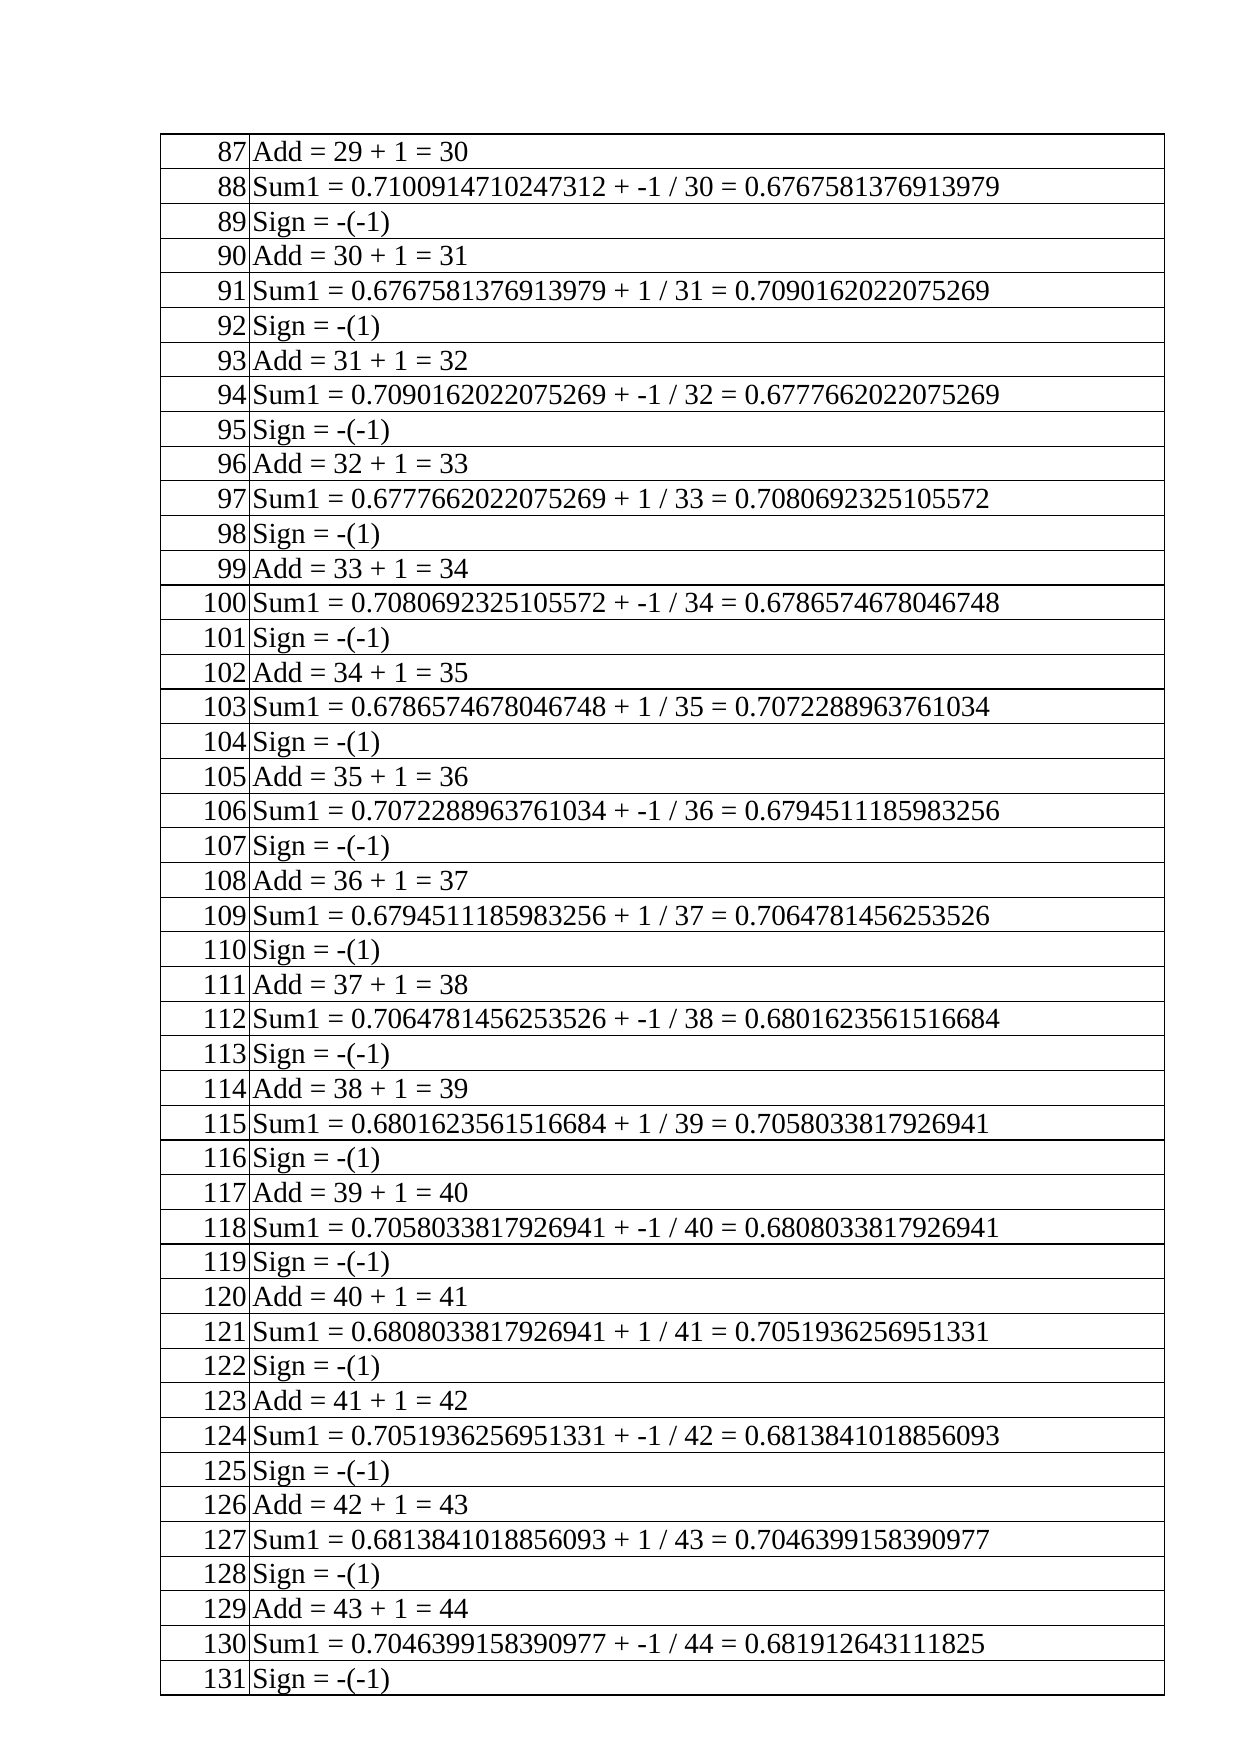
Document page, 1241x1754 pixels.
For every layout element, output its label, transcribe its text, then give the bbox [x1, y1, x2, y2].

table_cell 113 [161, 1036, 249, 1070]
table_cell 96 [161, 447, 249, 480]
table_cell Add = 38 + 1 = 39 [250, 1071, 1164, 1104]
table_cell Add = 41 + 1 = 42 [250, 1383, 1164, 1417]
table_cell Sum1 = 0.6767581376913979 + 1 / 31 = 0.7090162022075269 [250, 273, 1164, 307]
table_cell Sum1 = 0.7090162022075269 + -1 / 32 = 0.6777662022075269 [250, 377, 1164, 411]
table_cell 120 [161, 1279, 249, 1313]
table_cell Sum1 = 0.7100914710247312 + -1 / 30 = 0.6767581376913979 [250, 169, 1164, 203]
table_cell 103 [161, 690, 249, 723]
table_cell Sign = -(1) [250, 932, 1164, 966]
table_cell 121 [161, 1314, 249, 1347]
table_cell 94 [161, 377, 249, 411]
table_cell Sum1 = 0.6794511185983256 + 1 / 37 = 0.7064781456253526 [250, 898, 1164, 931]
table_cell Sign = -(1) [250, 1141, 1164, 1174]
table_cell Add = 32 + 1 = 33 [250, 447, 1164, 480]
table_cell Sum1 = 0.6786574678046748 + 1 / 35 = 0.7072288963761034 [250, 690, 1164, 723]
table_cell 100 [161, 586, 249, 619]
table_cell 87 [161, 135, 249, 168]
table_cell Sum1 = 0.7072288963761034 + -1 / 36 = 0.6794511185983256 [250, 794, 1164, 827]
table_cell 129 [161, 1591, 249, 1625]
table_cell Sign = -(-1) [250, 1036, 1164, 1070]
table_cell 110 [161, 932, 249, 966]
table_cell Sign = -(1) [250, 308, 1164, 341]
table_cell 106 [161, 794, 249, 827]
table_cell 88 [161, 169, 249, 203]
table_cell 128 [161, 1557, 249, 1590]
table_cell 97 [161, 481, 249, 515]
table_cell Sign = -(-1) [250, 1661, 1164, 1694]
table_cell 111 [161, 967, 249, 1001]
table_cell Sum1 = 0.7051936256951331 + -1 / 42 = 0.6813841018856093 [250, 1418, 1164, 1451]
table_cell Add = 31 + 1 = 32 [250, 343, 1164, 376]
table_cell Sum1 = 0.7058033817926941 + -1 / 40 = 0.6808033817926941 [250, 1210, 1164, 1243]
table_cell 119 [161, 1245, 249, 1278]
table_cell 123 [161, 1383, 249, 1417]
table_cell Sum1 = 0.6801623561516684 + 1 / 39 = 0.7058033817926941 [250, 1106, 1164, 1139]
table_cell Add = 42 + 1 = 43 [250, 1487, 1164, 1521]
table_cell 130 [161, 1626, 249, 1659]
table_cell 91 [161, 273, 249, 307]
table_cell Sign = -(-1) [250, 828, 1164, 862]
table_cell Sign = -(-1) [250, 1453, 1164, 1486]
table_cell Add = 40 + 1 = 41 [250, 1279, 1164, 1313]
table_cell 98 [161, 516, 249, 549]
table_cell Sign = -(-1) [250, 412, 1164, 446]
table_cell Sign = -(-1) [250, 204, 1164, 237]
table_cell Sum1 = 0.7080692325105572 + -1 / 34 = 0.6786574678046748 [250, 586, 1164, 619]
table_cell Sign = -(-1) [250, 1245, 1164, 1278]
table_cell 117 [161, 1175, 249, 1209]
table_cell Add = 36 + 1 = 37 [250, 863, 1164, 896]
table_cell Sign = -(1) [250, 1349, 1164, 1382]
table_cell Sum1 = 0.6808033817926941 + 1 / 41 = 0.7051936256951331 [250, 1314, 1164, 1347]
table_cell Sum1 = 0.6813841018856093 + 1 / 43 = 0.7046399158390977 [250, 1522, 1164, 1556]
table_cell 118 [161, 1210, 249, 1243]
table_cell Sign = -(1) [250, 724, 1164, 758]
table_cell 95 [161, 412, 249, 446]
table_cell 115 [161, 1106, 249, 1139]
table_cell Add = 39 + 1 = 40 [250, 1175, 1164, 1209]
table_cell 92 [161, 308, 249, 341]
table_cell 102 [161, 655, 249, 688]
table_cell 126 [161, 1487, 249, 1521]
table_cell Add = 37 + 1 = 38 [250, 967, 1164, 1001]
table_cell 125 [161, 1453, 249, 1486]
table_cell Sum1 = 0.7046399158390977 + -1 / 44 = 0.681912643111825 [250, 1626, 1164, 1659]
table_cell 105 [161, 759, 249, 792]
table_cell 89 [161, 204, 249, 237]
table_cell 108 [161, 863, 249, 896]
table_cell 122 [161, 1349, 249, 1382]
table_cell Sign = -(1) [250, 1557, 1164, 1590]
table_cell Sum1 = 0.6777662022075269 + 1 / 33 = 0.7080692325105572 [250, 481, 1164, 515]
table_cell 101 [161, 620, 249, 654]
table_cell 112 [161, 1002, 249, 1035]
table_cell Sign = -(1) [250, 516, 1164, 549]
table_cell 127 [161, 1522, 249, 1556]
table_cell Add = 30 + 1 = 31 [250, 239, 1164, 272]
table_cell Sign = -(-1) [250, 620, 1164, 654]
table_cell 109 [161, 898, 249, 931]
table_cell Add = 35 + 1 = 36 [250, 759, 1164, 792]
table_cell 93 [161, 343, 249, 376]
table_cell 131 [161, 1661, 249, 1694]
table_cell Add = 43 + 1 = 44 [250, 1591, 1164, 1625]
table_cell Add = 29 + 1 = 30 [250, 135, 1164, 168]
table_cell 124 [161, 1418, 249, 1451]
table_cell 90 [161, 239, 249, 272]
table_cell Sum1 = 0.7064781456253526 + -1 / 38 = 0.6801623561516684 [250, 1002, 1164, 1035]
table_cell 99 [161, 551, 249, 584]
table_cell 116 [161, 1141, 249, 1174]
table_cell Add = 34 + 1 = 35 [250, 655, 1164, 688]
table_cell 114 [161, 1071, 249, 1104]
table_cell 104 [161, 724, 249, 758]
table_cell 107 [161, 828, 249, 862]
table_cell Add = 33 + 1 = 34 [250, 551, 1164, 584]
